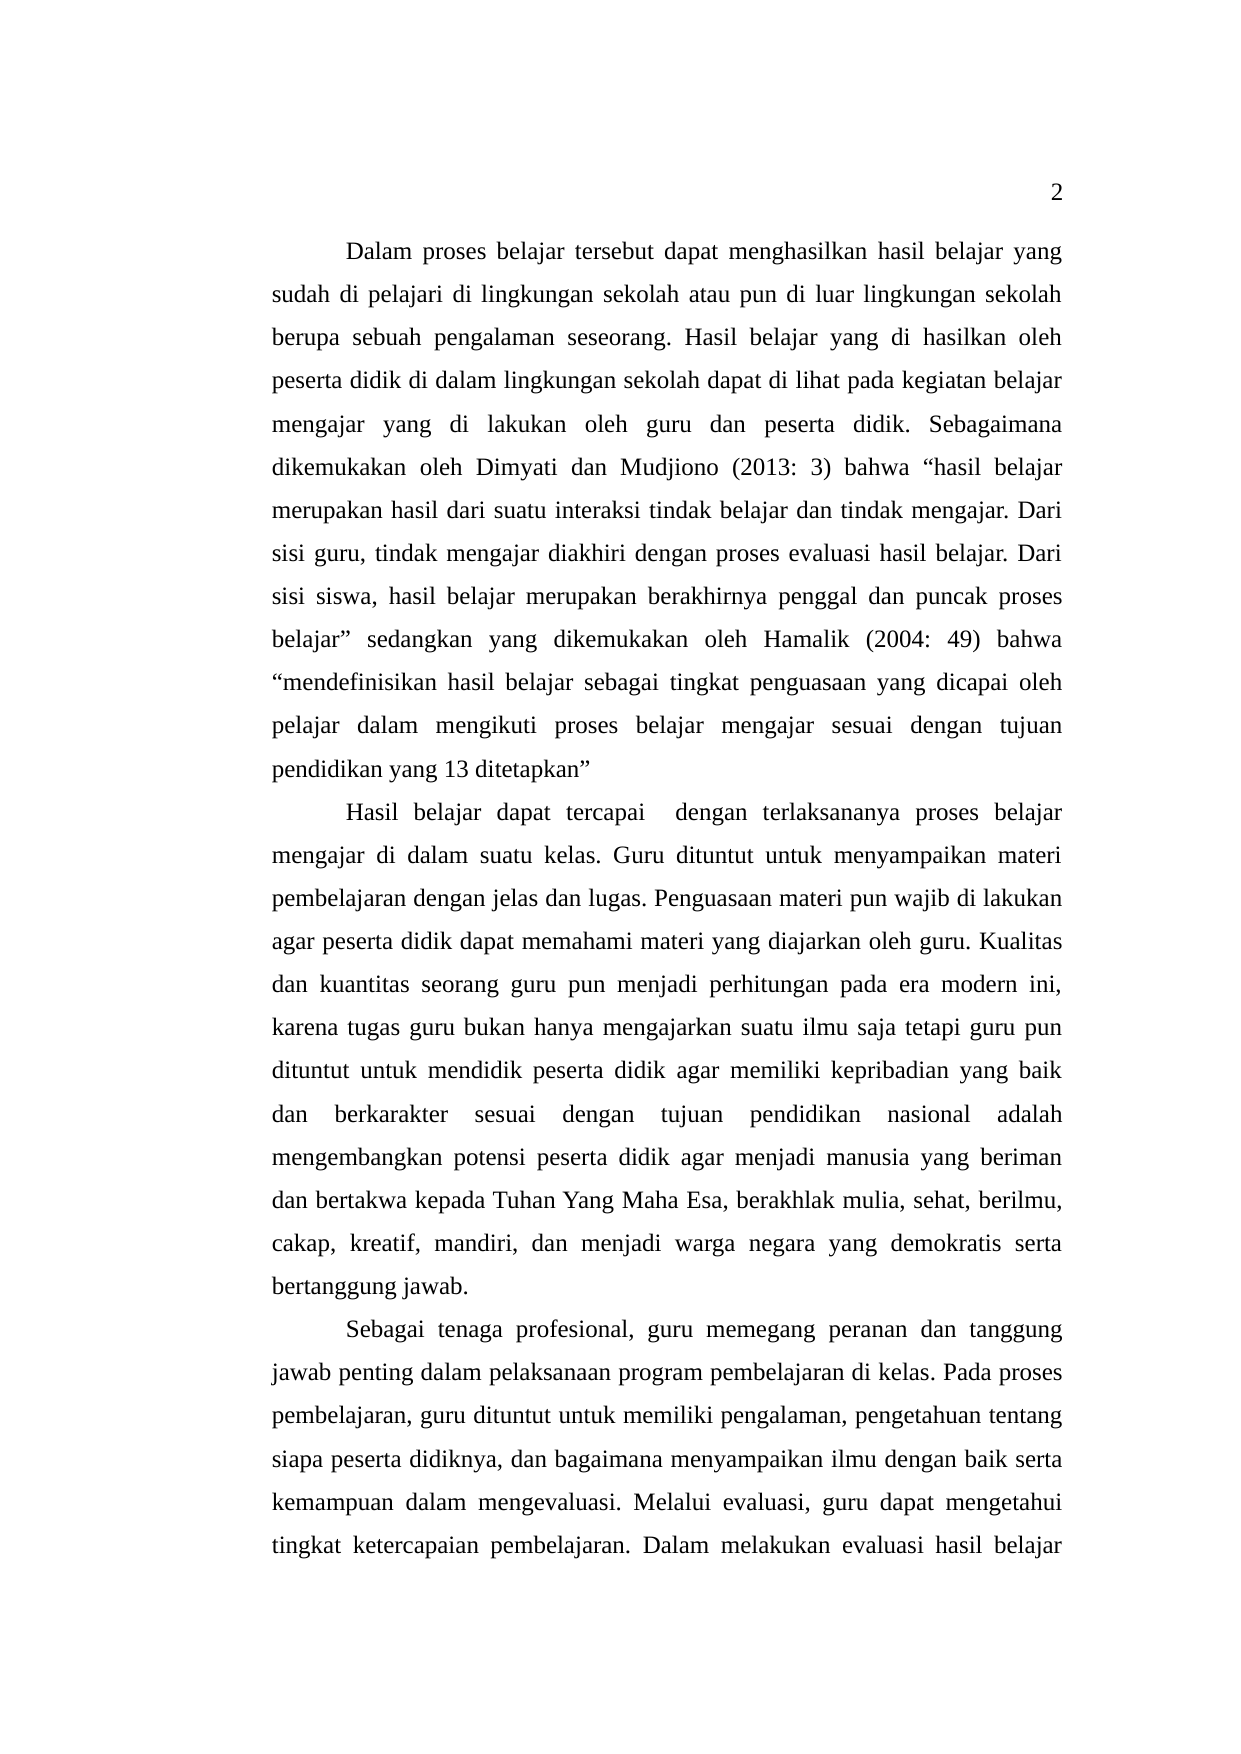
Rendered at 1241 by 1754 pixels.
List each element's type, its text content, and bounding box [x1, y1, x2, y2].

text Hasil belajar dapat tercapai dengan terlaksananya proses belajar mengajar di dalam suatu kelas. Guru dituntut untuk menyampaikan materi pembelajaran dengan jelas dan lugas. Penguasaan materi pun wajib di lakukan agar peserta didik dapat memahami materi yang diajarkan oleh guru. Kualitas dan kuantitas seorang guru pun menjadi perhitungan pada era modern ini, karena tugas guru bukan hanya mengajarkan suatu ilmu saja tetapi guru pun dituntut untuk mendidik peserta didik agar memiliki kepribadian yang baik dan berkarakter sesuai dengan tujuan pendidikan nasional adalah mengembangkan potensi peserta didik agar menjadi manusia yang beriman dan bertakwa kepada Tuhan Yang Maha Esa, berakhlak mulia, sehat, berilmu, cakap, kreatif, mandiri, dan menjadi warga negara yang demokratis serta bertanggung jawab. [272, 797, 1063, 1300]
text Sebagai tenaga profesional, guru memegang peranan dan tanggung jawab penting dalam pelaksanaan program pembelajaran di kelas. Pada proses pembelajaran, guru dituntut untuk memiliki pengalaman, pengetahuan tentang siapa peserta didiknya, dan bagaimana menyampaikan ilmu dengan baik serta kemampuan dalam mengevaluasi. Melalui evaluasi, guru dapat mengetahui tingkat ketercapaian pembelajaran. Dalam melakukan evaluasi hasil belajar [272, 1314, 1063, 1559]
text Dalam proses belajar tersebut dapat menghasilkan hasil belajar yang sudah di pelajari di lingkungan sekolah atau pun di luar lingkungan sekolah berupa sebuah pengalaman seseorang. Hasil belajar yang di hasilkan oleh peserta didik di dalam lingkungan sekolah dapat di lihat pada kegiatan belajar mengajar yang di lakukan oleh guru dan peserta didik. Sebagaimana dikemukakan oleh Dimyati dan Mudjiono (2013: 3) bahwa “hasil belajar merupakan hasil dari suatu interaksi tindak belajar dan tindak mengajar. Dari sisi guru, tindak mengajar diakhiri dengan proses evaluasi hasil belajar. Dari sisi siswa, hasil belajar merupakan berakhirnya penggal dan puncak proses belajar” sedangkan yang dikemukakan oleh Hamalik (2004: 49) bahwa “mendefinisikan hasil belajar sebagai tingkat penguasaan yang dicapai oleh pelajar dalam mengikuti proses belajar mengajar sesuai dengan tujuan pendidikan yang 13 ditetapkan” [272, 236, 1063, 782]
